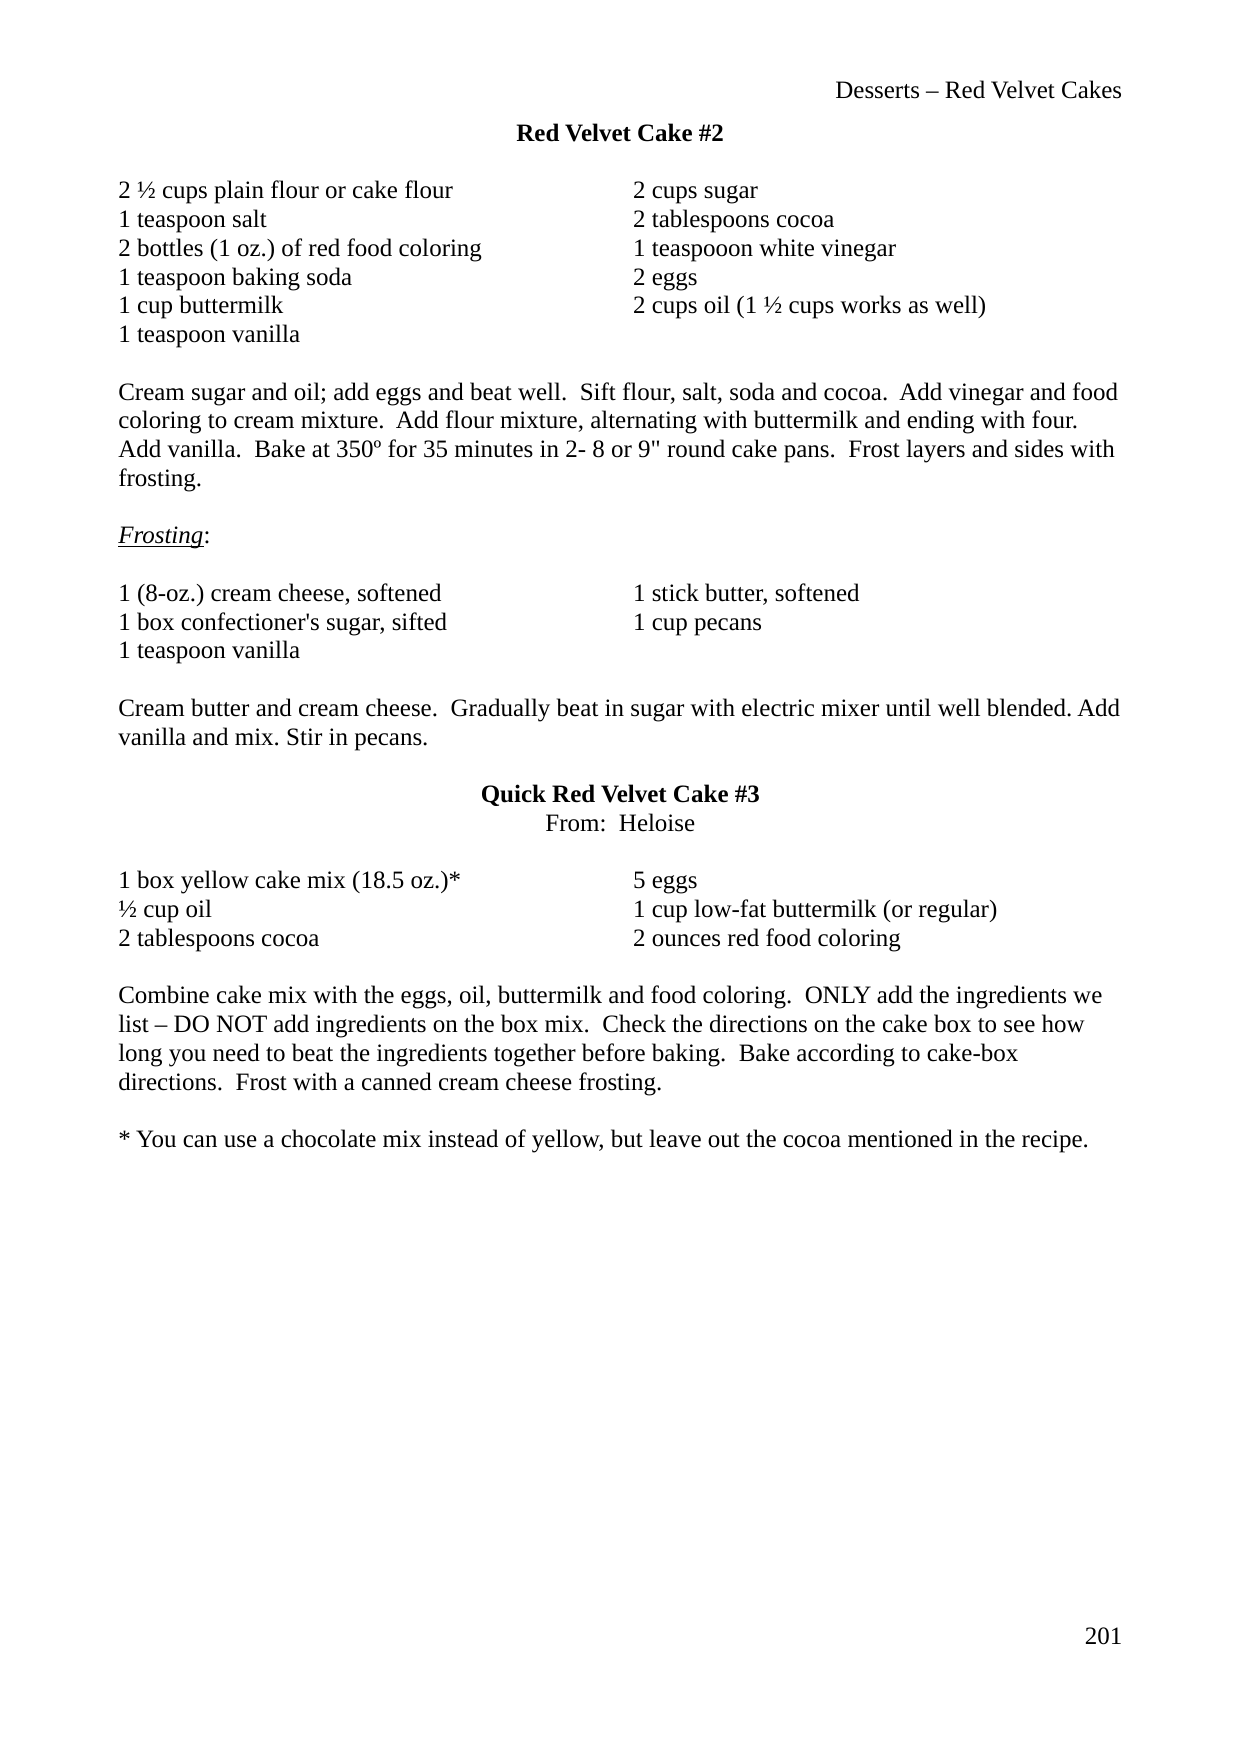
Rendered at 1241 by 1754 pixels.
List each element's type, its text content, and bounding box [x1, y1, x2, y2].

text 1 teaspoon salt 2 tablespoons cocoa [118, 204, 1122, 233]
text ½ cup oil 1 cup low-fat buttermilk (or regular) [118, 894, 1122, 923]
text 2 ½ cups plain flour or cake flour 2 cups sugar [118, 176, 1122, 204]
text 1 teaspoon vanilla [118, 636, 1122, 664]
text Quick Red Velvet Cake #3 [118, 779, 1122, 808]
text 1 cup buttermilk 2 cups oil (1 ½ cups works as well) [118, 291, 1122, 319]
text Frosting: [118, 521, 1122, 549]
text Red Velvet Cake #2 [118, 118, 1122, 147]
text From: Heloise [118, 808, 1122, 837]
text Combine cake mix with the eggs, oil, buttermilk and food coloring. ONLY add the ingredients we list – DO NOT add ingredients on the box mix. Check the directions on the cake box to see how long you need to beat the ingredients together before baking. Bake according to cake-box directions. Frost with a canned cream cheese frosting. [118, 981, 1122, 1096]
text 2 tablespoons cocoa 2 ounces red food coloring [118, 923, 1122, 952]
text 1 box yellow cake mix (18.5 oz.)* 5 eggs [118, 866, 1122, 894]
text 1 teaspoon vanilla [118, 319, 1122, 348]
text 1 teaspoon baking soda 2 eggs [118, 262, 1122, 291]
text 1 (8-oz.) cream cheese, softened 1 stick butter, softened [118, 578, 1122, 607]
text 1 box confectioner's sugar, sifted 1 cup pecans [118, 607, 1122, 636]
text * You can use a chocolate mix instead of yellow, but leave out the cocoa mentioned in the recipe. [118, 1124, 1122, 1153]
text 2 bottles (1 oz.) of red food coloring 1 teaspooon white vinegar [118, 233, 1122, 262]
text Cream sugar and oil; add eggs and beat well. Sift flour, salt, soda and cocoa. Add vinegar and food coloring to cream mixture. Add flour mixture, alternating with buttermilk and ending with four. Add vanilla. Bake at 350º for 35 minutes in 2- 8 or 9" round cake pans. Frost layers and sides with frosting. [118, 377, 1122, 492]
text Cream butter and cream cheese. Gradually beat in sugar with electric mixer until well blended. Add vanilla and mix. Stir in pecans. [118, 693, 1122, 751]
